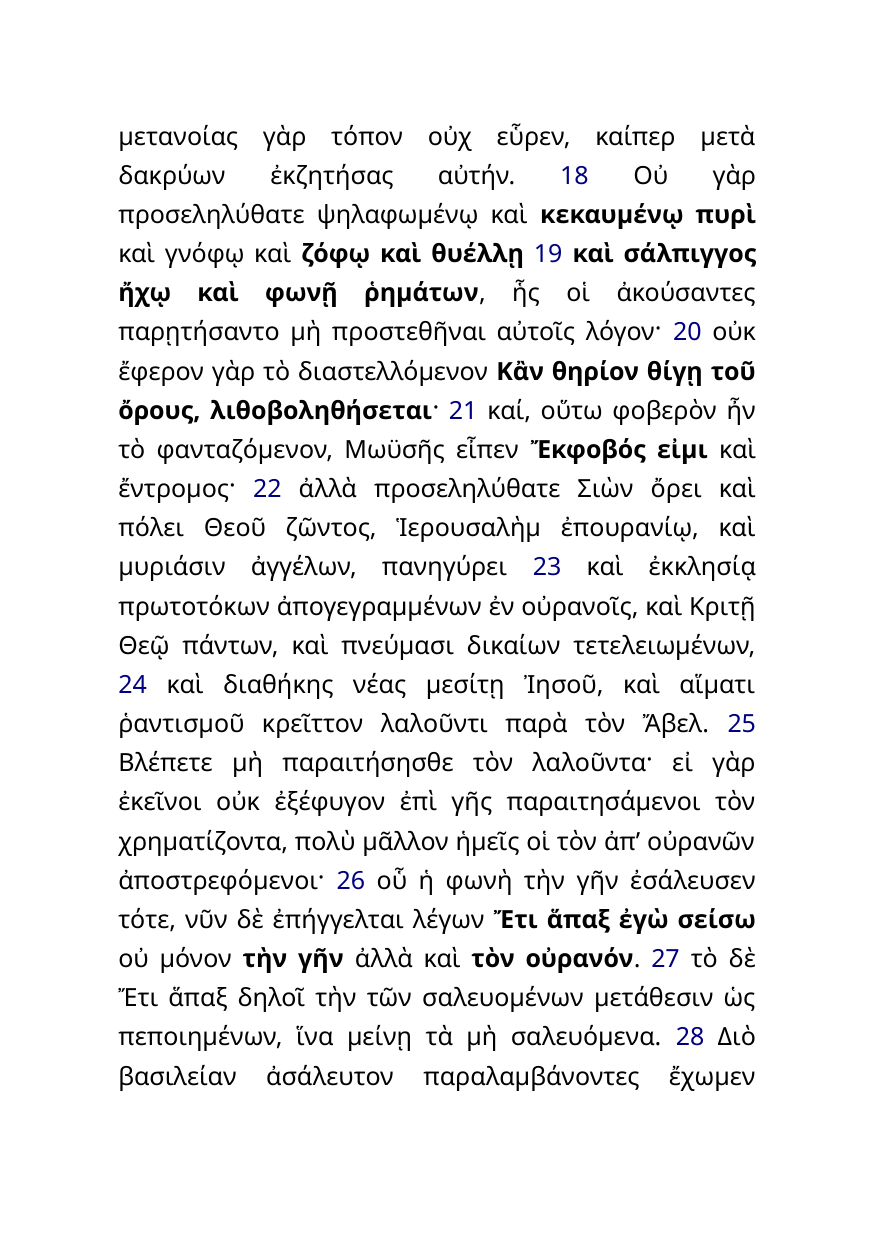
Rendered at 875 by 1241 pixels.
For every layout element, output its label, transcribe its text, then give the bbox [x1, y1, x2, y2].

text μετανοίας γὰρ τόπον οὐχ εὗρεν, καίπερ μετὰ δακρύων ἐκζητήσας αὐτήν. 18 Οὐ γὰρ προσεληλύθατε ψηλαφωμένῳ καὶ κεκαυμένῳ πυρὶ καὶ γνόφῳ καὶ ζόφῳ καὶ θυέλλῃ 19 καὶ σάλπιγγος ἤχῳ καὶ φωνῇ ῥημάτων, ἧς οἱ ἀκούσαντες παρῃτήσαντο μὴ προστεθῆναι αὐτοῖς λόγον· 20 οὐκ ἔφερον γὰρ τὸ διαστελλόμενον Κἂν θηρίον θίγῃ τοῦ ὄρους, λιθοβοληθήσεται· 21 καί, οὕτω φοβερὸν ἦν τὸ φανταζόμενον, Μωϋσῆς εἶπεν Ἔκφοβός εἰμι καὶ ἔντρομος· 22 ἀλλὰ προσεληλύθατε Σιὼν ὄρει καὶ πόλει Θεοῦ ζῶντος, Ἱερουσαλὴμ ἐπουρανίῳ, καὶ μυριάσιν ἀγγέλων, πανηγύρει 23 καὶ ἐκκλησίᾳ πρωτοτόκων ἀπογεγραμμένων ἐν οὐρανοῖς, καὶ Κριτῇ Θεῷ πάντων, καὶ πνεύμασι δικαίων τετελειωμένων, 24 καὶ διαθήκης νέας μεσίτῃ Ἰησοῦ, καὶ αἵματι ῥαντισμοῦ κρεῖττον λαλοῦντι παρὰ τὸν Ἄβελ. 25 Βλέπετε μὴ παραιτήσησθε τὸν λαλοῦντα· εἰ γὰρ ἐκεῖνοι οὐκ ἐξέφυγον ἐπὶ γῆς παραιτησάμενοι τὸν χρηματίζοντα, πολὺ μᾶλλον ἡμεῖς οἱ τὸν ἀπ’ οὐρανῶν ἀποστρεφόμενοι· 26 οὗ ἡ φωνὴ τὴν γῆν ἐσάλευσεν τότε, νῦν δὲ ἐπήγγελται λέγων Ἔτι ἅπαξ ἐγὼ σείσω οὐ μόνον τὴν γῆν ἀλλὰ καὶ τὸν οὐρανόν. 27 τὸ δὲ Ἔτι ἅπαξ δηλοῖ τὴν τῶν σαλευομένων μετάθεσιν ὡς πεποιημένων, ἵνα μείνῃ τὰ μὴ σαλευόμενα. 28 Διὸ βασιλείαν ἀσάλευτον παραλαμβάνοντες ἔχωμεν [118, 118, 756, 1092]
